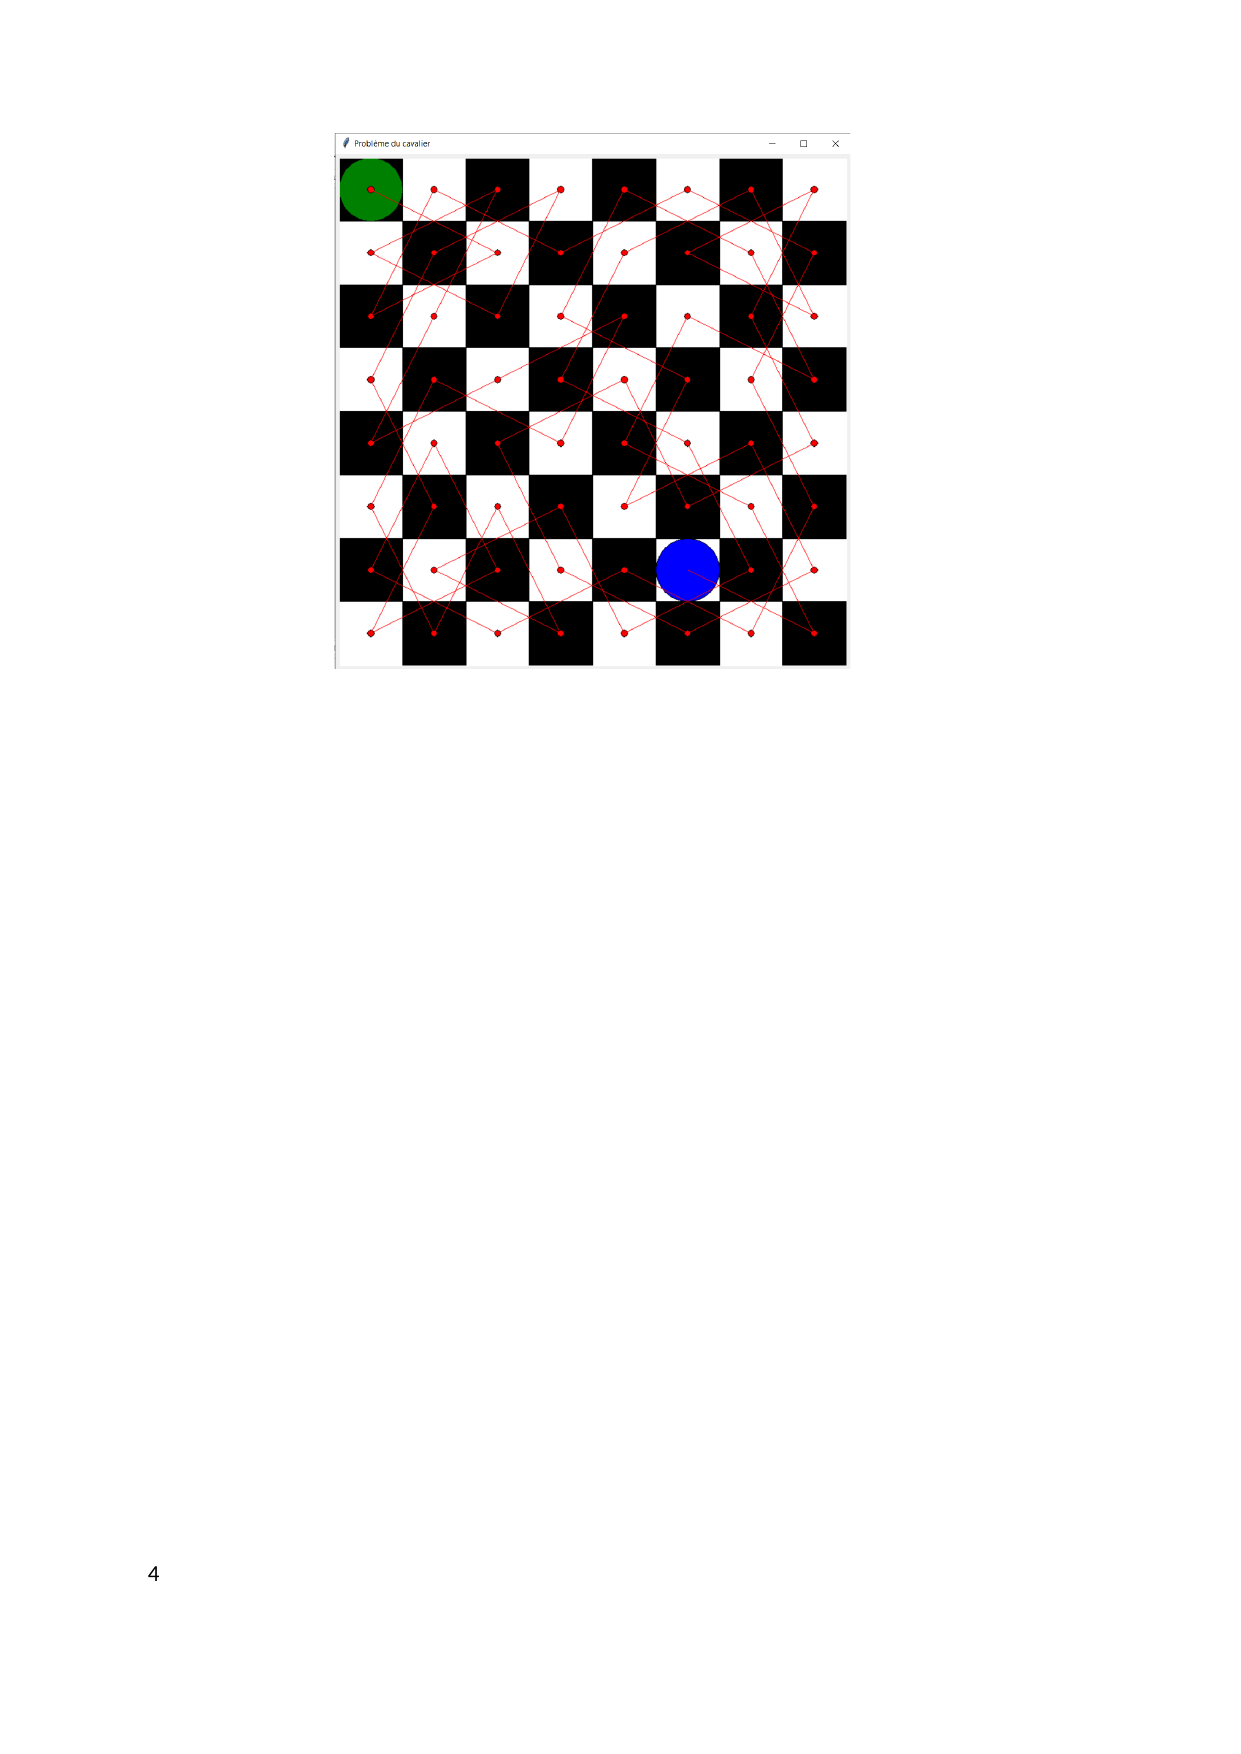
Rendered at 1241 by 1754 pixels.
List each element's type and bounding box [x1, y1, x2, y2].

picture [334, 133, 851, 669]
